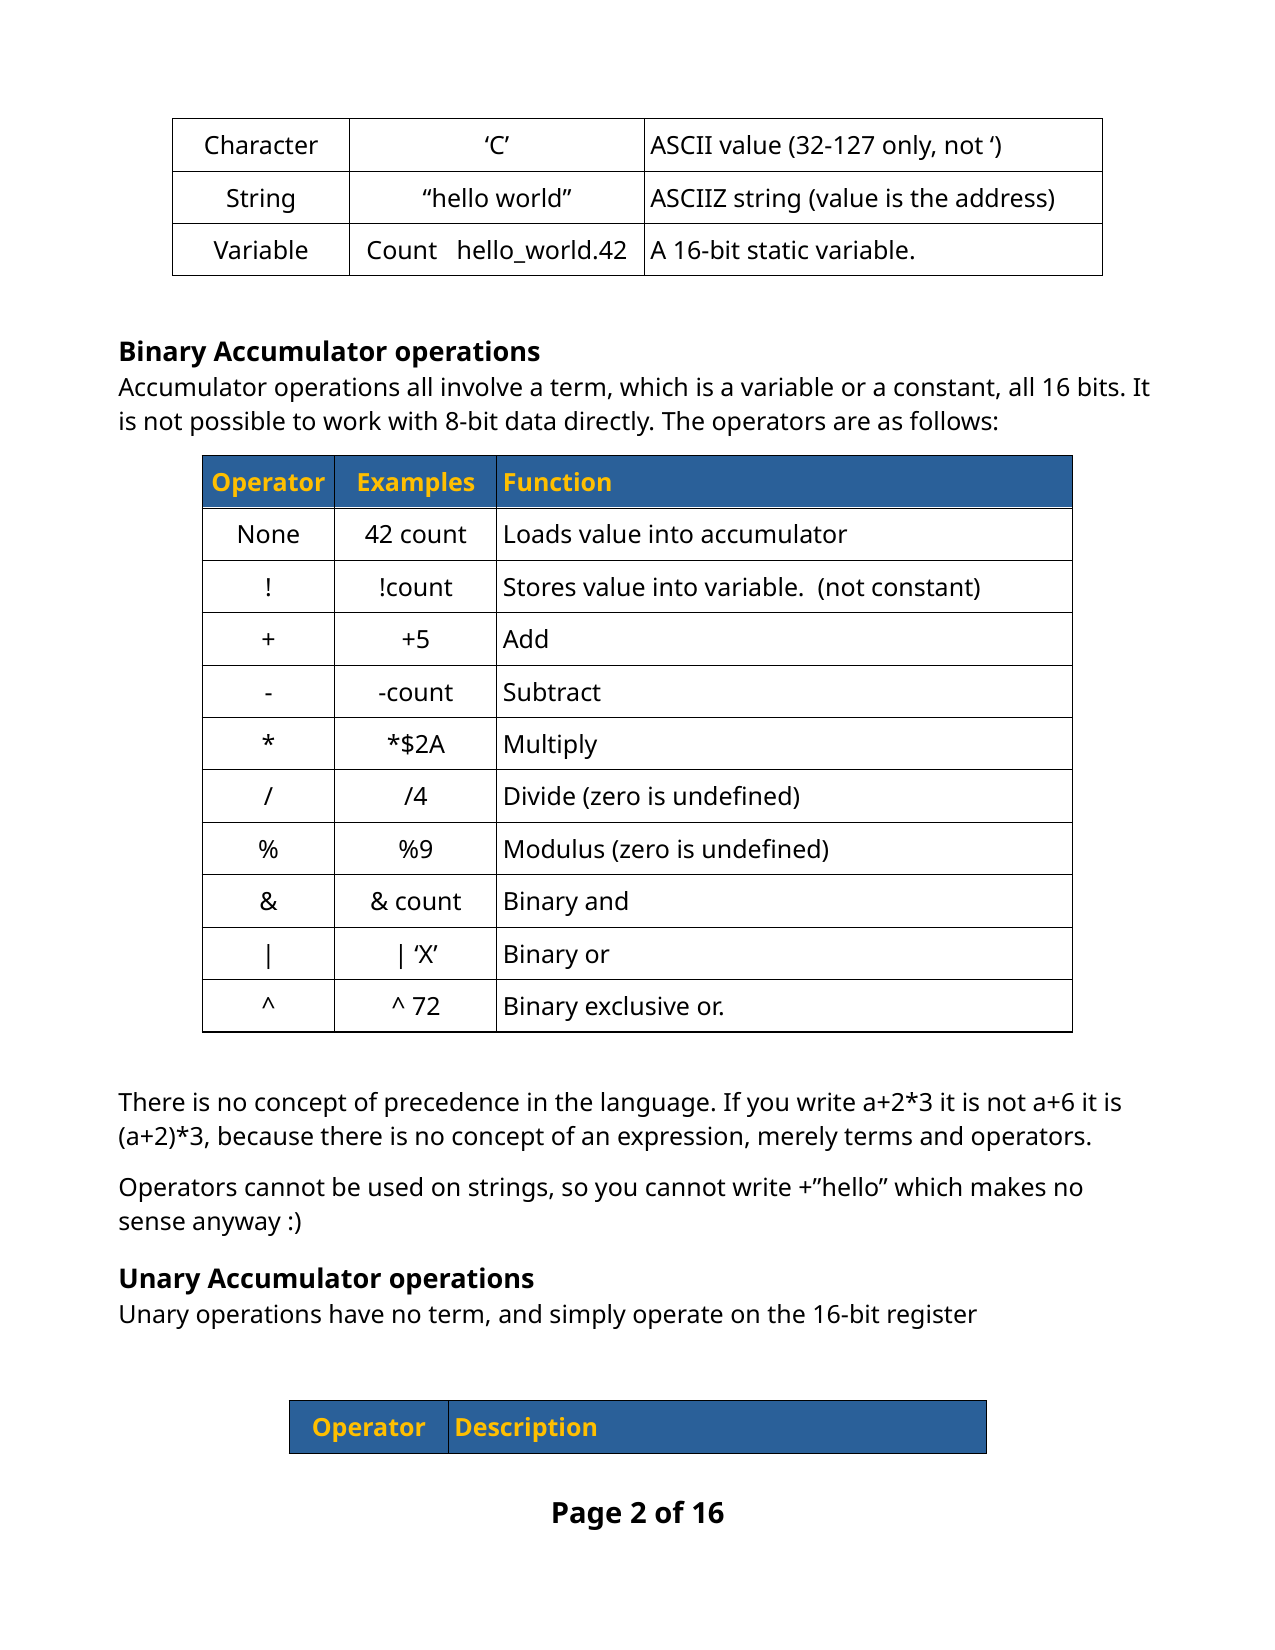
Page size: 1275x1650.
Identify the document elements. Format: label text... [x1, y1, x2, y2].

table_cell !count [335, 561, 496, 612]
table_header Description [449, 1401, 986, 1453]
table_cell * [203, 718, 334, 769]
table_cell /4 [335, 770, 496, 822]
table_cell Add [497, 613, 1072, 664]
table_cell Count hello_world.42 [350, 224, 644, 275]
text Accumulator operations all involve a term, which is a variable or a constant, all 16 bits. It is not possible to work with 8-bit data directly. The operators are as follows: [118, 369, 1157, 437]
table_cell Binary or [497, 928, 1072, 979]
table_cell Variable [173, 224, 349, 275]
table_cell ASCII value (32-127 only, not ‘) [645, 119, 1102, 171]
table_cell Binary exclusive or. [497, 980, 1072, 1031]
table_cell +5 [335, 613, 496, 664]
table_header Function [497, 456, 1072, 507]
table_header Examples [335, 456, 496, 507]
table_cell Modulus (zero is undefined) [497, 823, 1072, 874]
table_cell “hello world” [350, 172, 644, 223]
text Operators cannot be used on strings, so you cannot write +”hello” which makes no sense anyway :) [118, 1170, 1157, 1238]
table_cell Binary and [497, 875, 1072, 927]
table_cell | [203, 928, 334, 979]
text There is no concept of precedence in the language. If you write a+2*3 it is not a+6 it is (a+2)*3, because there is no concept of an expression, merely terms and operators. [118, 1084, 1157, 1152]
table_cell Stores value into variable. (not constant) [497, 561, 1072, 612]
table_cell ASCIIZ string (value is the address) [645, 172, 1102, 223]
text Unary operations have no term, and simply operate on the 16-bit register [118, 1297, 1157, 1331]
table_cell / [203, 770, 334, 822]
table_cell ^ 72 [335, 980, 496, 1031]
table_cell String [173, 172, 349, 223]
table_cell Subtract [497, 666, 1072, 717]
table_cell %9 [335, 823, 496, 874]
table_header Operator [203, 456, 334, 507]
table_cell Loads value into accumulator [497, 509, 1072, 560]
table_cell ‘C’ [350, 119, 644, 171]
table_cell -count [335, 666, 496, 717]
table_cell | ‘X’ [335, 928, 496, 979]
table_cell Character [173, 119, 349, 171]
table_header Operator [290, 1401, 448, 1453]
table_cell Divide (zero is undefined) [497, 770, 1072, 822]
table_cell ! [203, 561, 334, 612]
table_cell & [203, 875, 334, 927]
table_cell 42 count [335, 509, 496, 560]
table_cell ^ [203, 980, 334, 1031]
table_cell + [203, 613, 334, 664]
subtitle Binary Accumulator operations [118, 332, 1157, 369]
table_cell None [203, 509, 334, 560]
table_cell Multiply [497, 718, 1072, 769]
table_cell - [203, 666, 334, 717]
table_cell A 16-bit static variable. [645, 224, 1102, 275]
table_cell & count [335, 875, 496, 927]
table_cell % [203, 823, 334, 874]
table_cell *$2A [335, 718, 496, 769]
subtitle Unary Accumulator operations [118, 1260, 1157, 1297]
